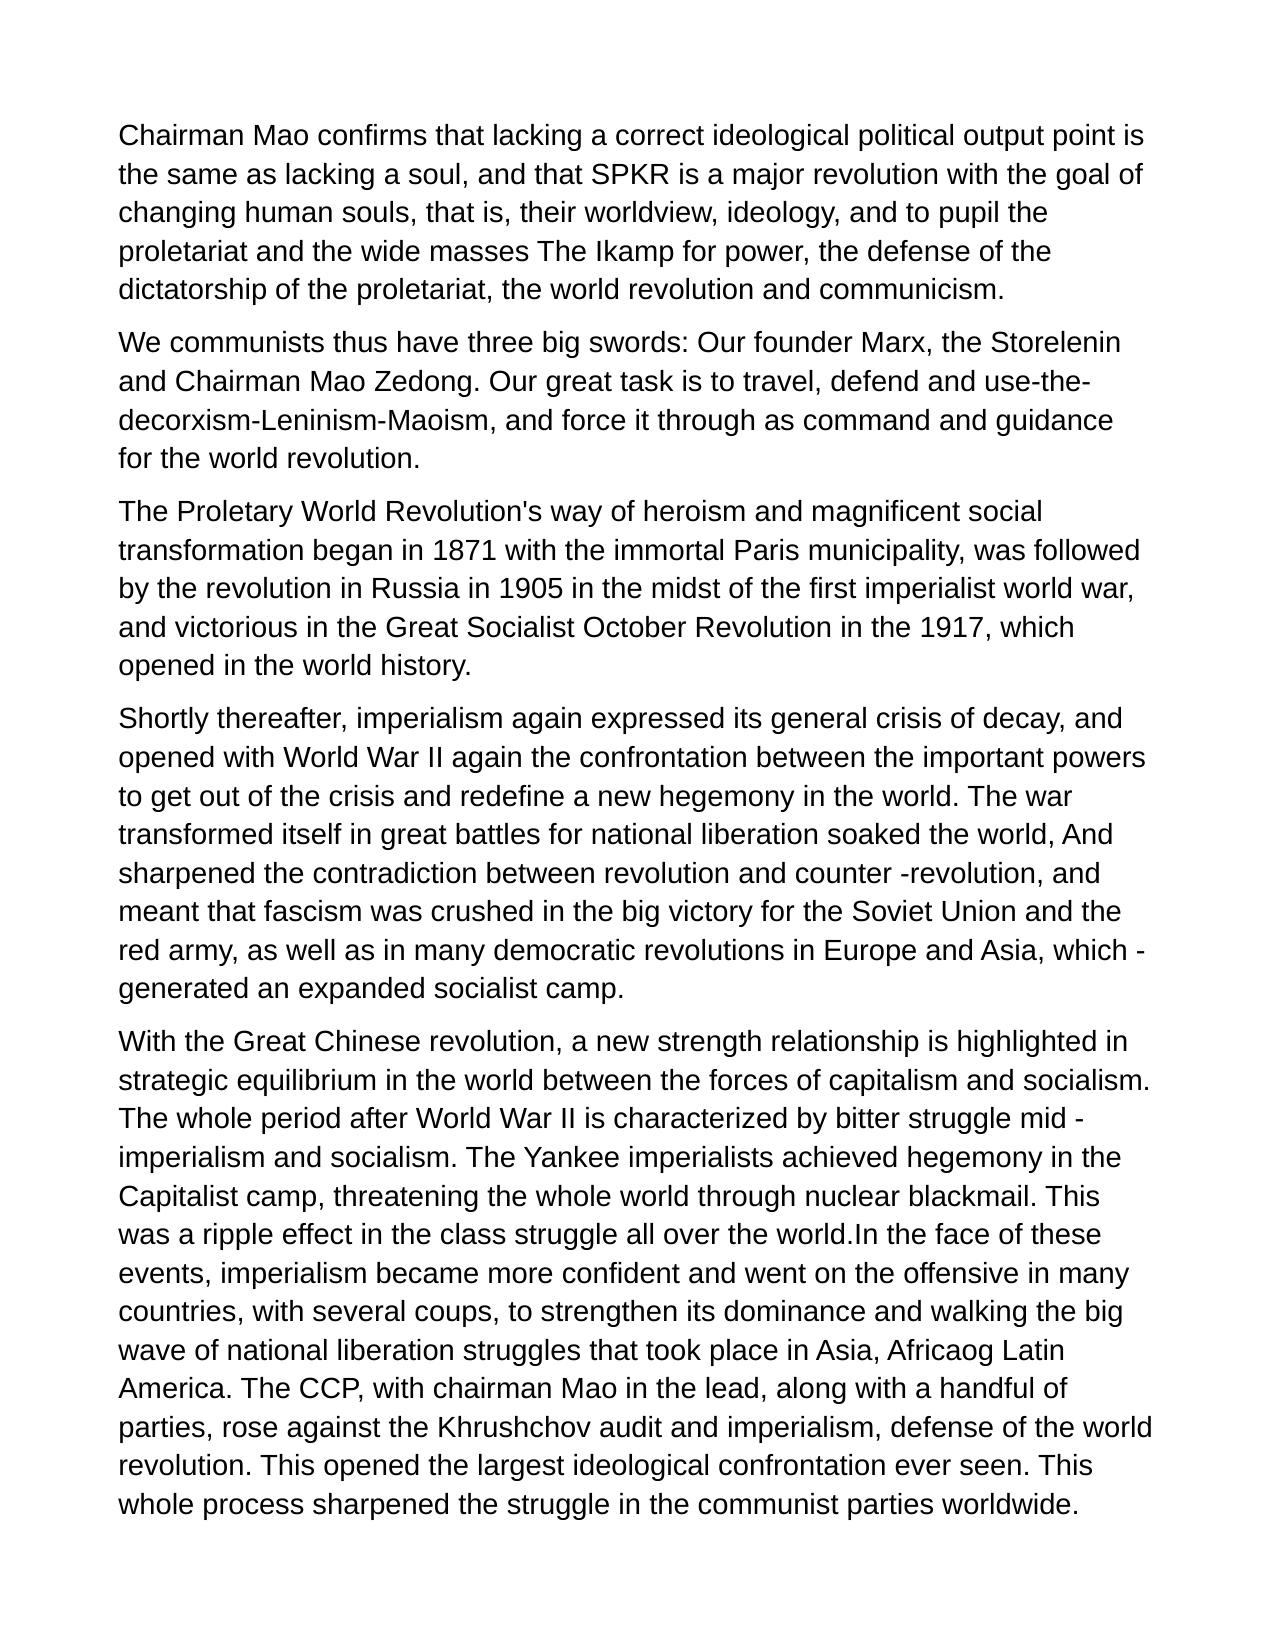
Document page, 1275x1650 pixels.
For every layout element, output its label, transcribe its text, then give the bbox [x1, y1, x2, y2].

text The Proletary World Revolution's way of heroism and magnificent social transformation began in 1871 with the immortal Paris municipality, was followed by the revolution in Russia in 1905 in the midst of the first imperialist world war, and victorious in the Great Socialist October Revolution in the 1917, which opened in the world history. [118, 494, 1157, 682]
text We communists thus have three big swords: Our founder Marx, the Storelenin and Chairman Mao Zedong. Our great task is to travel, defend and use-the-decorxism-Leninism-Maoism, and force it through as command and guidance for the world revolution. [118, 325, 1157, 474]
text Shortly thereafter, imperialism again expressed its general crisis of decay, and opened with World War II again the confrontation between the important powers to get out of the crisis and redefine a new hegemony in the world. The war transformed itself in great battles for national liberation soaked the world, And sharpened the contradiction between revolution and counter -revolution, and meant that fascism was crushed in the big victory for the Soviet Union and the red army, as well as in many democratic revolutions in Europe and Asia, which -generated an expanded socialist camp. [118, 701, 1157, 1005]
text Chairman Mao confirms that lacking a correct ideological political output point is the same as lacking a soul, and that SPKR is a major revolution with the goal of changing human souls, that is, their worldview, ideology, and to pupil the proletariat and the wide masses The Ikamp for power, the defense of the dictatorship of the proletariat, the world revolution and communicism. [118, 118, 1157, 306]
text With the Great Chinese revolution, a new strength relationship is highlighted in strategic equilibrium in the world between the forces of capitalism and socialism. The whole period after World War II is characterized by bitter struggle mid -imperialism and socialism. The Yankee imperialists achieved hegemony in the Capitalist camp, threatening the whole world through nuclear blackmail. This was a ripple effect in the class struggle all over the world.In the face of these events, imperialism became more confident and went on the offensive in many countries, with several coups, to strengthen its dominance and walking the big wave of national liberation struggles that took place in Asia, Africaog Latin America. The CCP, with chairman Mao in the lead, along with a handful of parties, rose against the Khrushchov audit and imperialism, defense of the world revolution. This opened the largest ideological confrontation ever seen. This whole process sharpened the struggle in the communist parties worldwide. [118, 1024, 1157, 1520]
